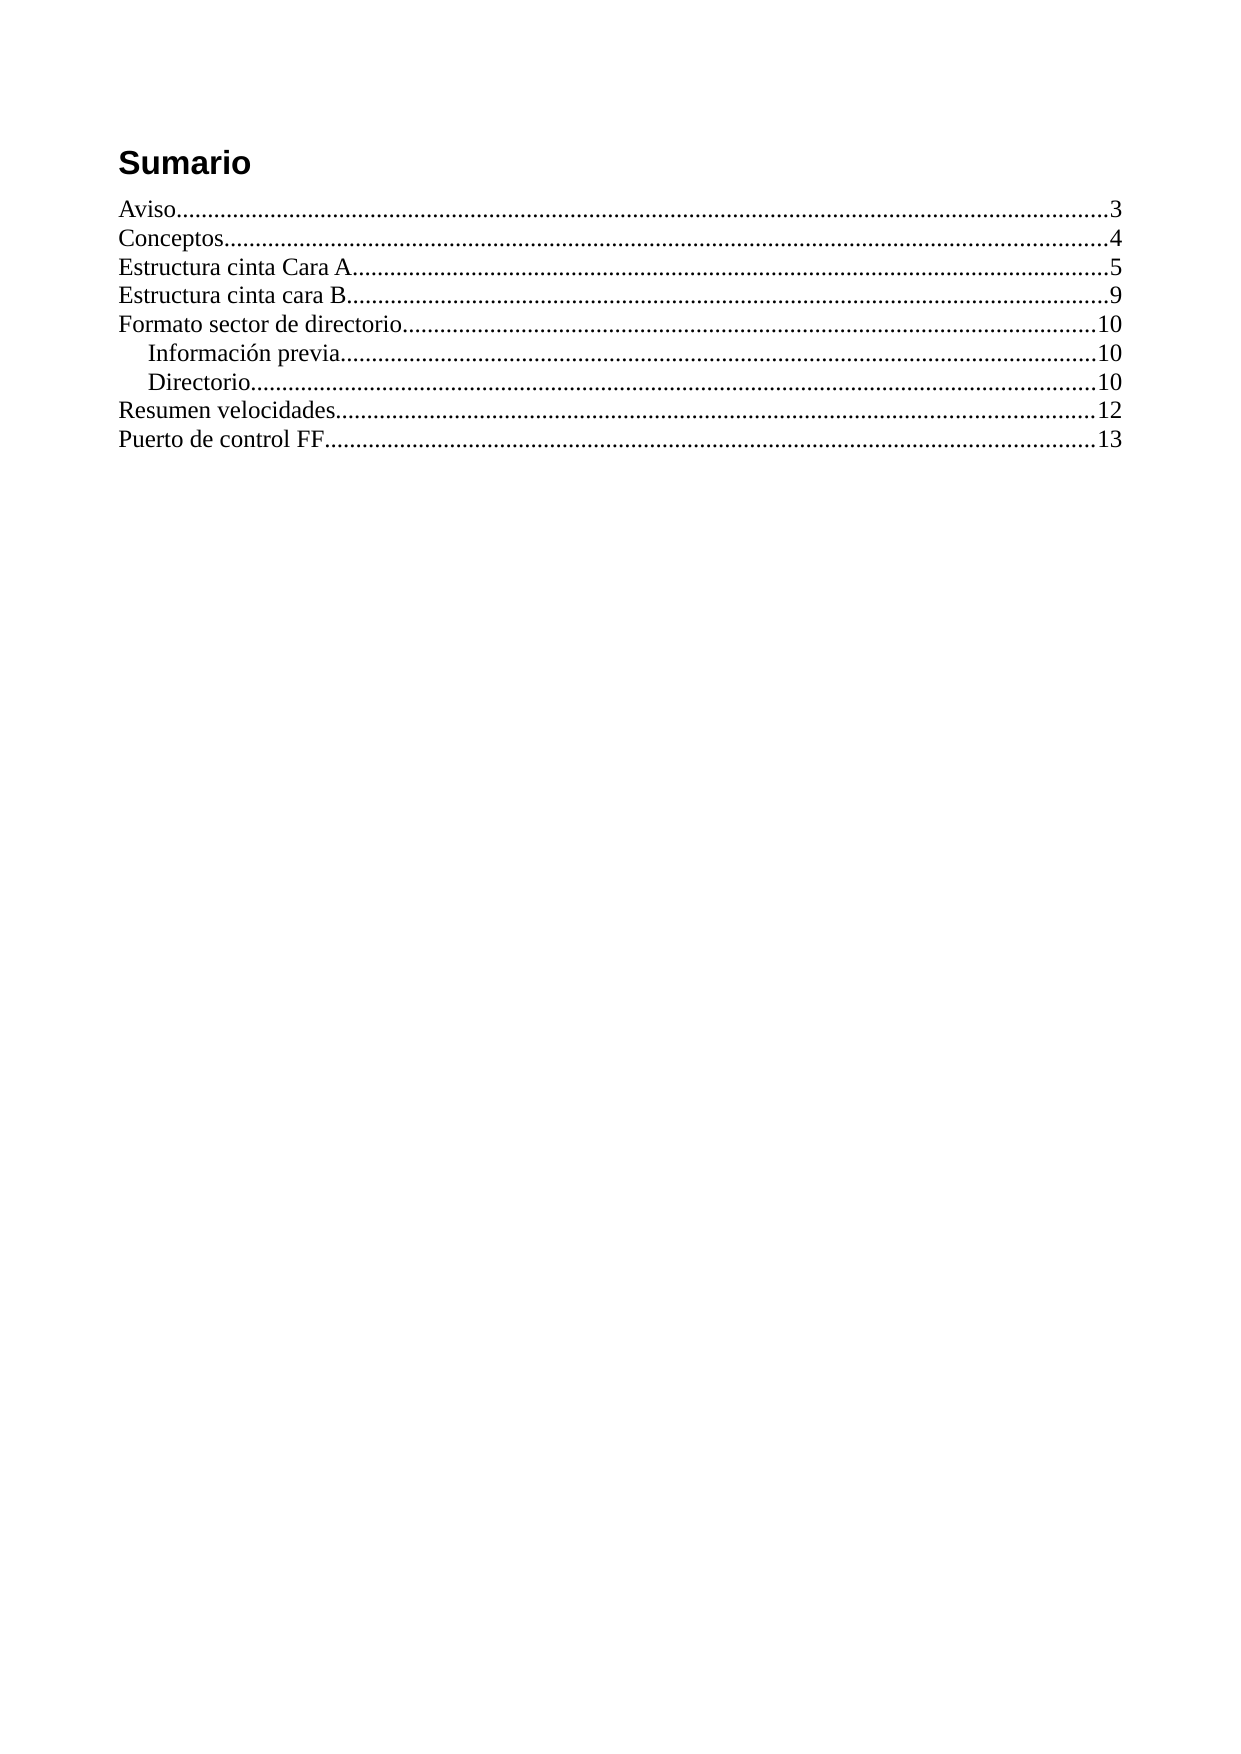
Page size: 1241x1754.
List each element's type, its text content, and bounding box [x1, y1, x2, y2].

text Estructura cinta cara B 9 [118, 280, 1122, 309]
text Aviso 3 [118, 194, 1122, 223]
text Puerto de control FF 13 [118, 424, 1122, 453]
text Resumen velocidades 12 [118, 395, 1122, 424]
subtitle Sumario [118, 143, 1122, 182]
text Directorio 10 [148, 367, 1122, 395]
text Información previa 10 [148, 338, 1122, 367]
text Estructura cinta Cara A 5 [118, 252, 1122, 280]
text Formato sector de directorio 10 [118, 309, 1122, 338]
text Conceptos 4 [118, 223, 1122, 252]
